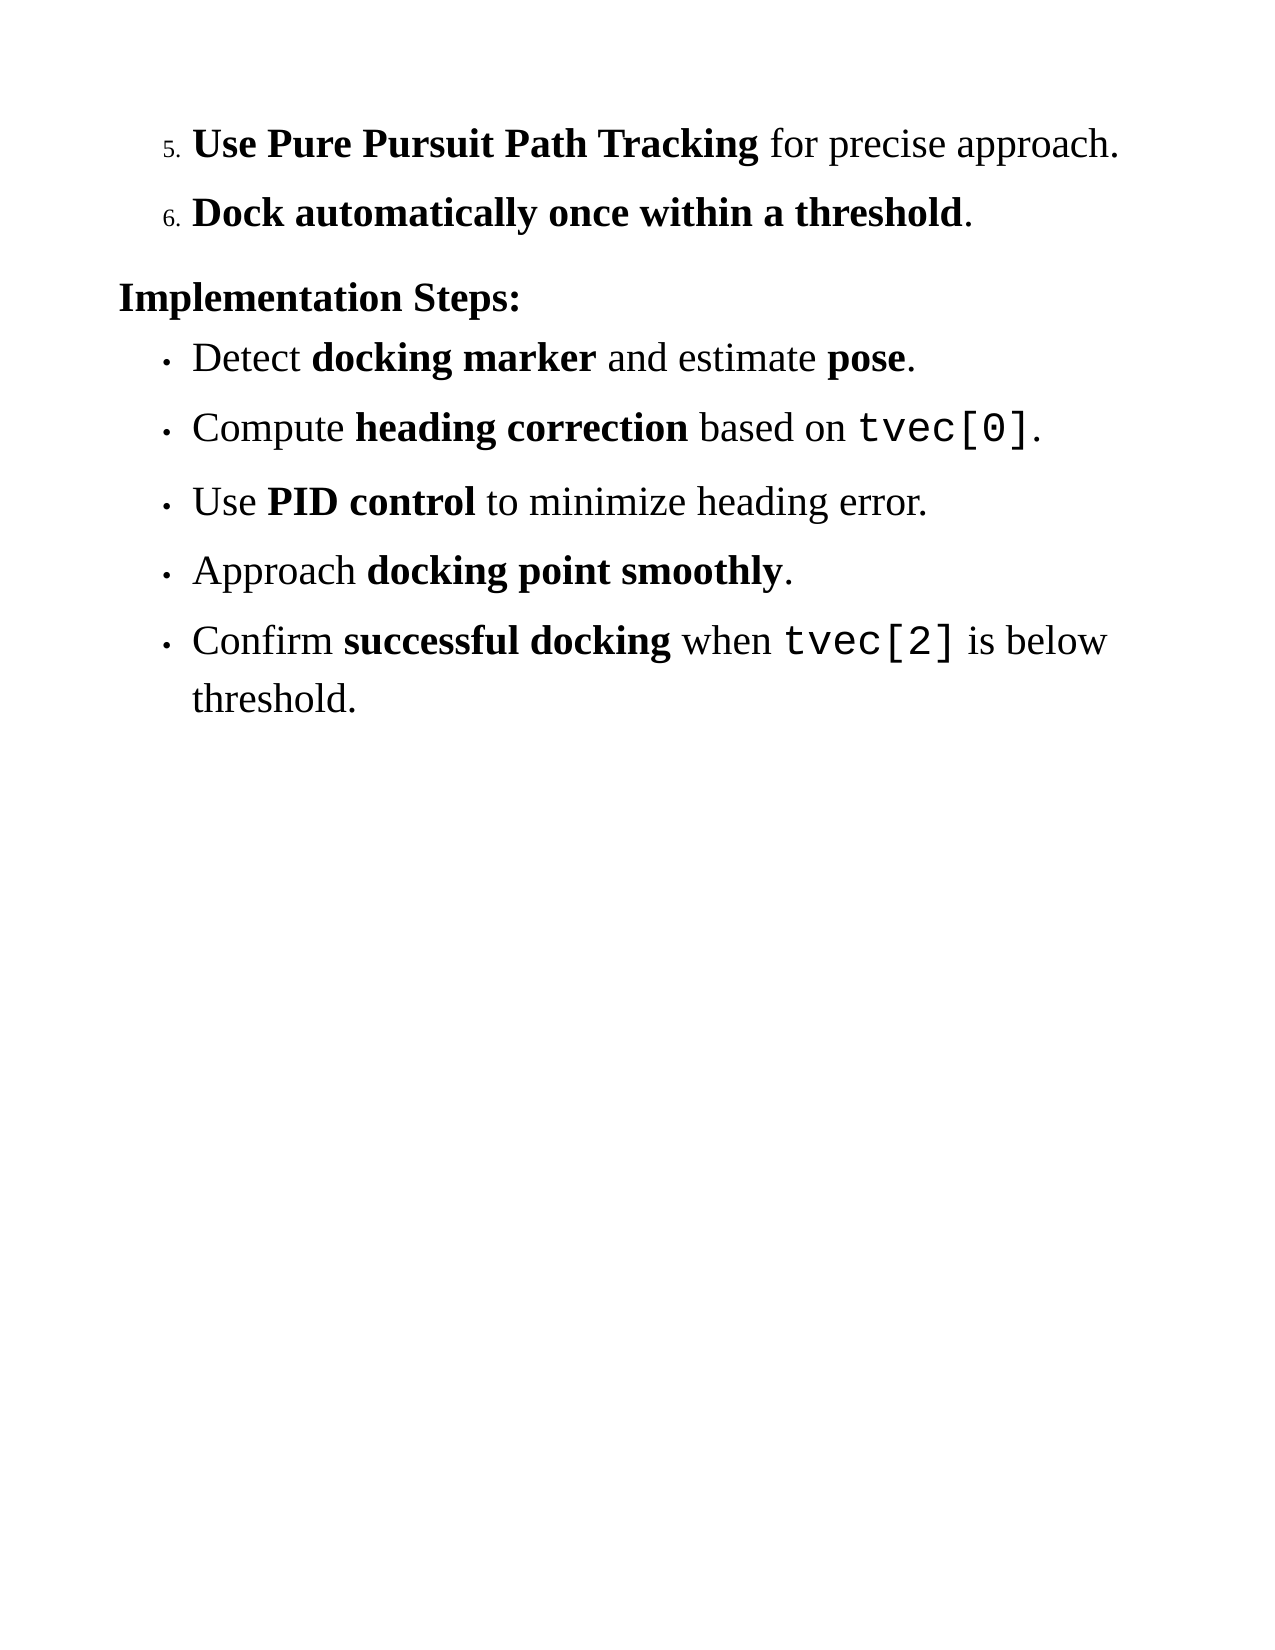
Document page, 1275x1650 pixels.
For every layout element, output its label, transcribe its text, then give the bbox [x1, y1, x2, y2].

list Dock automatically once within a threshold. [162, 188, 1157, 236]
list Detect docking marker and estimate pose. [162, 332, 1157, 380]
list Use PID control to minimize heading error. [162, 476, 1157, 524]
subtitle Implementation Steps: [118, 272, 1157, 320]
list Confirm successful docking when tvec[2] is below threshold. [162, 615, 1157, 722]
list Use Pure Pursuit Path Tracking for precise approach. [162, 118, 1157, 166]
list Approach docking point smoothly. [162, 546, 1157, 593]
list Compute heading correction based on tvec[0]. [162, 402, 1157, 454]
